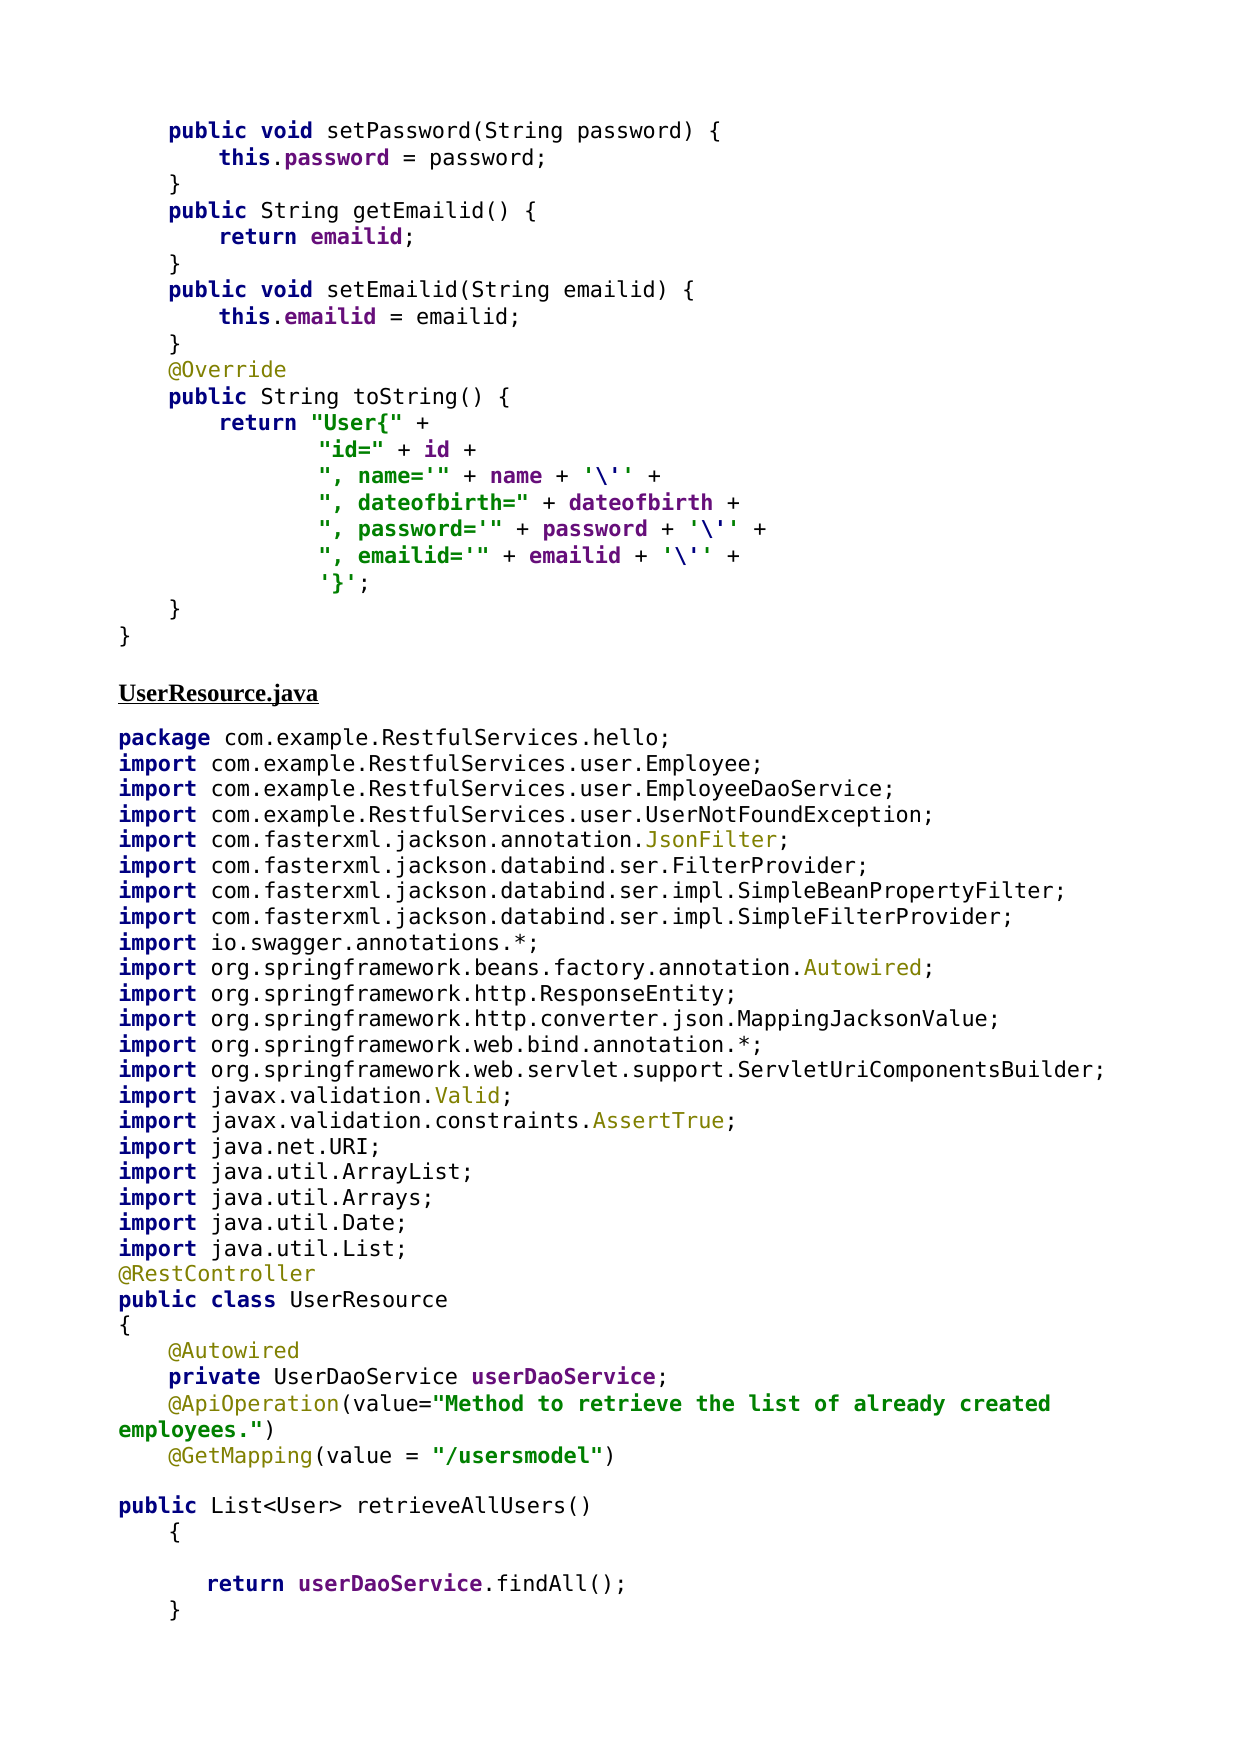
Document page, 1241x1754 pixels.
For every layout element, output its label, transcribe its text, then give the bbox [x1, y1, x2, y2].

text public void setEmailid(String emailid) { [118, 277, 1122, 304]
text } [118, 251, 1122, 277]
text import com.fasterxml.jackson.databind.ser.FilterProvider; [118, 853, 1122, 878]
text import java.net.URI; [118, 1134, 1122, 1159]
text public void setPassword(String password) { [118, 118, 1122, 145]
text ", password='" + password + '\'' + [118, 517, 1122, 543]
text } [118, 623, 1122, 648]
text import com.fasterxml.jackson.annotation.JsonFilter; [118, 827, 1122, 853]
text import javax.validation.constraints.AssertTrue; [118, 1108, 1122, 1134]
text @Autowired [118, 1338, 1122, 1364]
text private UserDaoService userDaoService; [118, 1364, 1122, 1391]
text import java.util.ArrayList; [118, 1159, 1122, 1185]
text import org.springframework.beans.factory.annotation.Autowired; [118, 955, 1122, 981]
text @GetMapping(value = "/usersmodel") [118, 1443, 1122, 1470]
text @ApiOperation(value="Method to retrieve the list of already created employees.") [118, 1391, 1122, 1443]
text public String toString() { [118, 384, 1122, 410]
text } [118, 1597, 1122, 1624]
text "id=" + id + [118, 437, 1122, 463]
text ", emailid='" + emailid + '\'' + [118, 543, 1122, 570]
text } [118, 596, 1122, 623]
text @RestController [118, 1261, 1122, 1287]
text import org.springframework.web.servlet.support.ServletUriComponentsBuilder; [118, 1057, 1122, 1083]
text import org.springframework.http.converter.json.MappingJacksonValue; [118, 1006, 1122, 1032]
text public class UserResource [118, 1287, 1122, 1312]
text return emailid; [118, 224, 1122, 251]
text import java.util.List; [118, 1236, 1122, 1261]
text return "User{" + [118, 410, 1122, 437]
text { [118, 1519, 1122, 1545]
text ", name='" + name + '\'' + [118, 463, 1122, 490]
text } [118, 331, 1122, 357]
text return userDaoService.findAll(); [118, 1571, 1122, 1597]
text import com.example.RestfulServices.user.EmployeeDaoService; [118, 776, 1122, 802]
text UserResource.java [118, 678, 1122, 707]
text import com.example.RestfulServices.user.UserNotFoundException; [118, 802, 1122, 827]
text import io.swagger.annotations.*; [118, 929, 1122, 955]
text import java.util.Arrays; [118, 1185, 1122, 1210]
text { [118, 1312, 1122, 1338]
text package com.example.RestfulServices.hello; [118, 725, 1122, 751]
text public String getEmailid() { [118, 198, 1122, 224]
text @Override [118, 357, 1122, 384]
text this.emailid = emailid; [118, 304, 1122, 331]
text ", dateofbirth=" + dateofbirth + [118, 490, 1122, 517]
text import java.util.Date; [118, 1210, 1122, 1236]
text import com.example.RestfulServices.user.Employee; [118, 751, 1122, 776]
text this.password = password; [118, 145, 1122, 171]
text import org.springframework.web.bind.annotation.*; [118, 1032, 1122, 1057]
text import com.fasterxml.jackson.databind.ser.impl.SimpleBeanPropertyFilter; [118, 878, 1122, 904]
text import org.springframework.http.ResponseEntity; [118, 981, 1122, 1006]
text '}'; [118, 570, 1122, 596]
text import com.fasterxml.jackson.databind.ser.impl.SimpleFilterProvider; [118, 904, 1122, 929]
text public List<User> retrieveAllUsers() [118, 1493, 1122, 1519]
text import javax.validation.Valid; [118, 1083, 1122, 1108]
text } [118, 171, 1122, 198]
